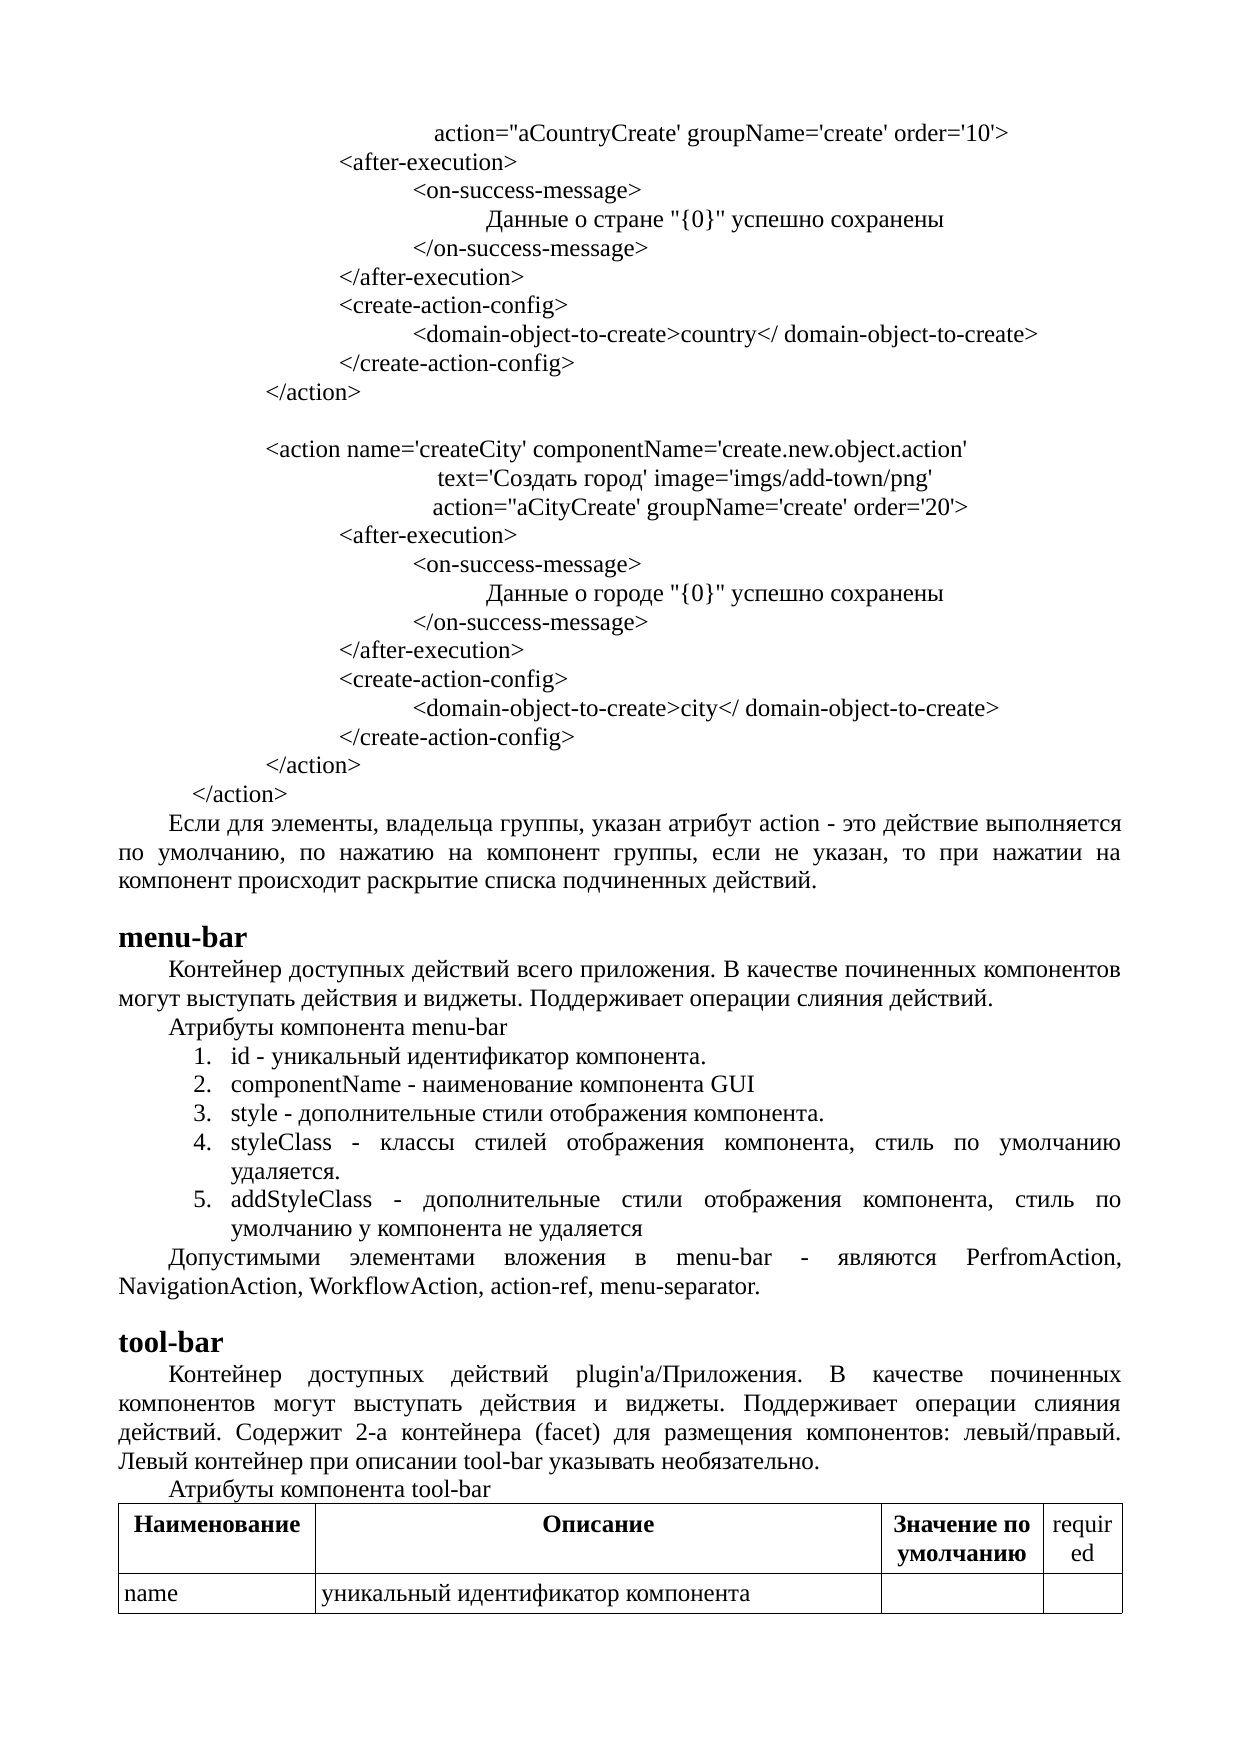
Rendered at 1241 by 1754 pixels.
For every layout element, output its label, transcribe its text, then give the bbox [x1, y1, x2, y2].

text Данные о стране ''{0}'' успешно сохранены [118, 204, 1122, 233]
text <on-success-message> [118, 549, 1122, 578]
text Если для элементы, владельца группы, указан атрибут action - это действие выполняется по умолчанию, по нажатию на компонент группы, если не указан, то при нажатии на компонент происходит раскрытие списка подчиненных действий. [118, 808, 1122, 894]
text Контейнер доступных действий всего приложения. В качестве починенных компонентов могут выступать действия и виджеты. Поддерживает операции слияния действий. [118, 954, 1122, 1012]
text <on-success-message> [118, 176, 1122, 204]
text <domain-object-to-create>city</ domain-object-to-create> [118, 693, 1122, 722]
text text='Создать город' image='imgs/add-town/png' [118, 463, 1122, 492]
text action=''aCityCreate' groupName='create' order='20'> [118, 492, 1122, 521]
text </action> [118, 751, 1122, 779]
list styleClass - классы стилей отображения компонента, стиль по умолчанию удаляется. [193, 1127, 1122, 1184]
text Атрибуты компонента tool-bar [118, 1474, 1122, 1503]
text <create-action-config> [118, 291, 1122, 319]
text </action> [118, 779, 1122, 808]
text <domain-object-to-create>country</ domain-object-to-create> [118, 319, 1122, 348]
text </after-execution> [118, 636, 1122, 664]
text </action> [118, 377, 1122, 406]
text action=''aCountryCreate' groupName='create' order='10'> [118, 118, 1122, 147]
text Атрибуты компонента menu-bar [118, 1012, 1122, 1041]
table_cell [1044, 1574, 1122, 1613]
text Допустимыми элементами вложения в menu-bar - являются PerfromAction, NavigationAction, WorkflowAction, action-ref, menu-separator. [118, 1242, 1122, 1299]
text <after-execution> [118, 521, 1122, 549]
text </create-action-config> [118, 348, 1122, 377]
list addStyleClass - дополнительные стили отображения компонента, стиль по умолчанию у компонента не удаляется [193, 1184, 1122, 1242]
subtitle tool-bar [118, 1324, 1122, 1359]
list сomponentName - наименование компонента GUI [193, 1069, 1122, 1098]
text </create-action-config> [118, 722, 1122, 751]
table_cell name [119, 1574, 315, 1613]
table_header Наименование [119, 1504, 315, 1572]
text Контейнер доступных действий plugin'a/Приложения. В качестве починенных компонентов могут выступать действия и виджеты. Поддерживает операции слияния действий. Содержит 2-а контейнера (facet) для размещения компонентов: левый/правый. Левый контейнер при описании tool-bar указывать необязательно. [118, 1359, 1122, 1474]
text </after-execution> [118, 262, 1122, 291]
subtitle menu-bar [118, 919, 1122, 954]
text </on-success-message> [118, 607, 1122, 636]
table_header Значение по умолчанию [882, 1504, 1043, 1572]
list style - дополнительные стили отображения компонента. [193, 1098, 1122, 1127]
text Данные о городе ''{0}'' успешно сохранены [118, 578, 1122, 607]
table_header Описание [316, 1504, 881, 1572]
text <action name='createCity' componentName='create.new.object.action' [118, 434, 1122, 463]
text </on-success-message> [118, 233, 1122, 262]
table_header required [1044, 1504, 1122, 1572]
text <after-execution> [118, 147, 1122, 176]
table_cell уникальный идентификатор компонента [316, 1574, 881, 1613]
text <create-action-config> [118, 664, 1122, 693]
list id - уникальный идентификатор компонента. [193, 1041, 1122, 1069]
table_cell [882, 1574, 1043, 1613]
